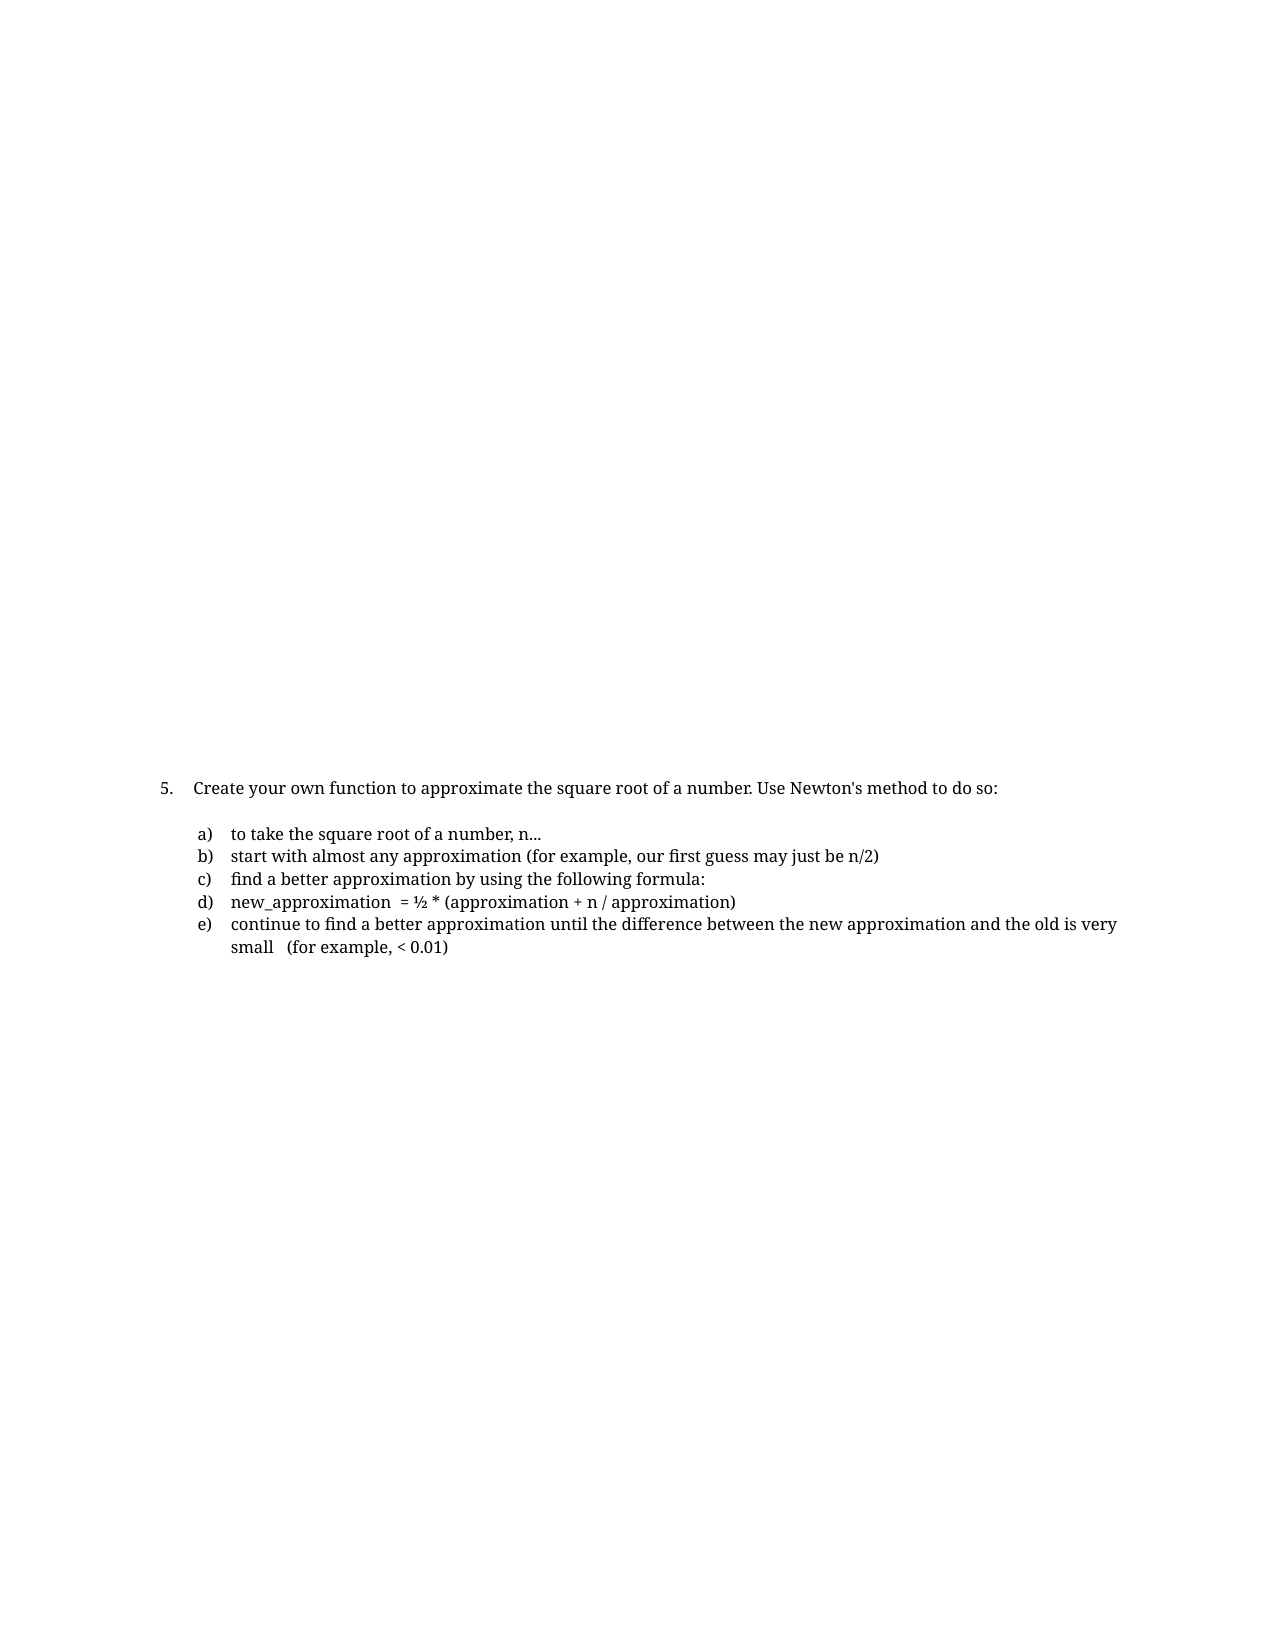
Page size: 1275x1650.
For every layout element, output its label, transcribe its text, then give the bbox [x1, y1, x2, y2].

list continue to find a better approximation until the difference between the new approximation and the old is very small (for example, < 0.01) [193, 913, 1157, 981]
list Create your own function to approximate the square root of a number. Use Newton's method to do so: [156, 777, 1157, 799]
list new_approximation = ½ * (approximation + n / approximation) [193, 890, 1157, 913]
list find a better approximation by using the following formula: [193, 867, 1157, 890]
list to take the square root of a number, n... [193, 822, 1157, 845]
list start with almost any approximation (for example, our first guess may just be n/2) [193, 845, 1157, 867]
